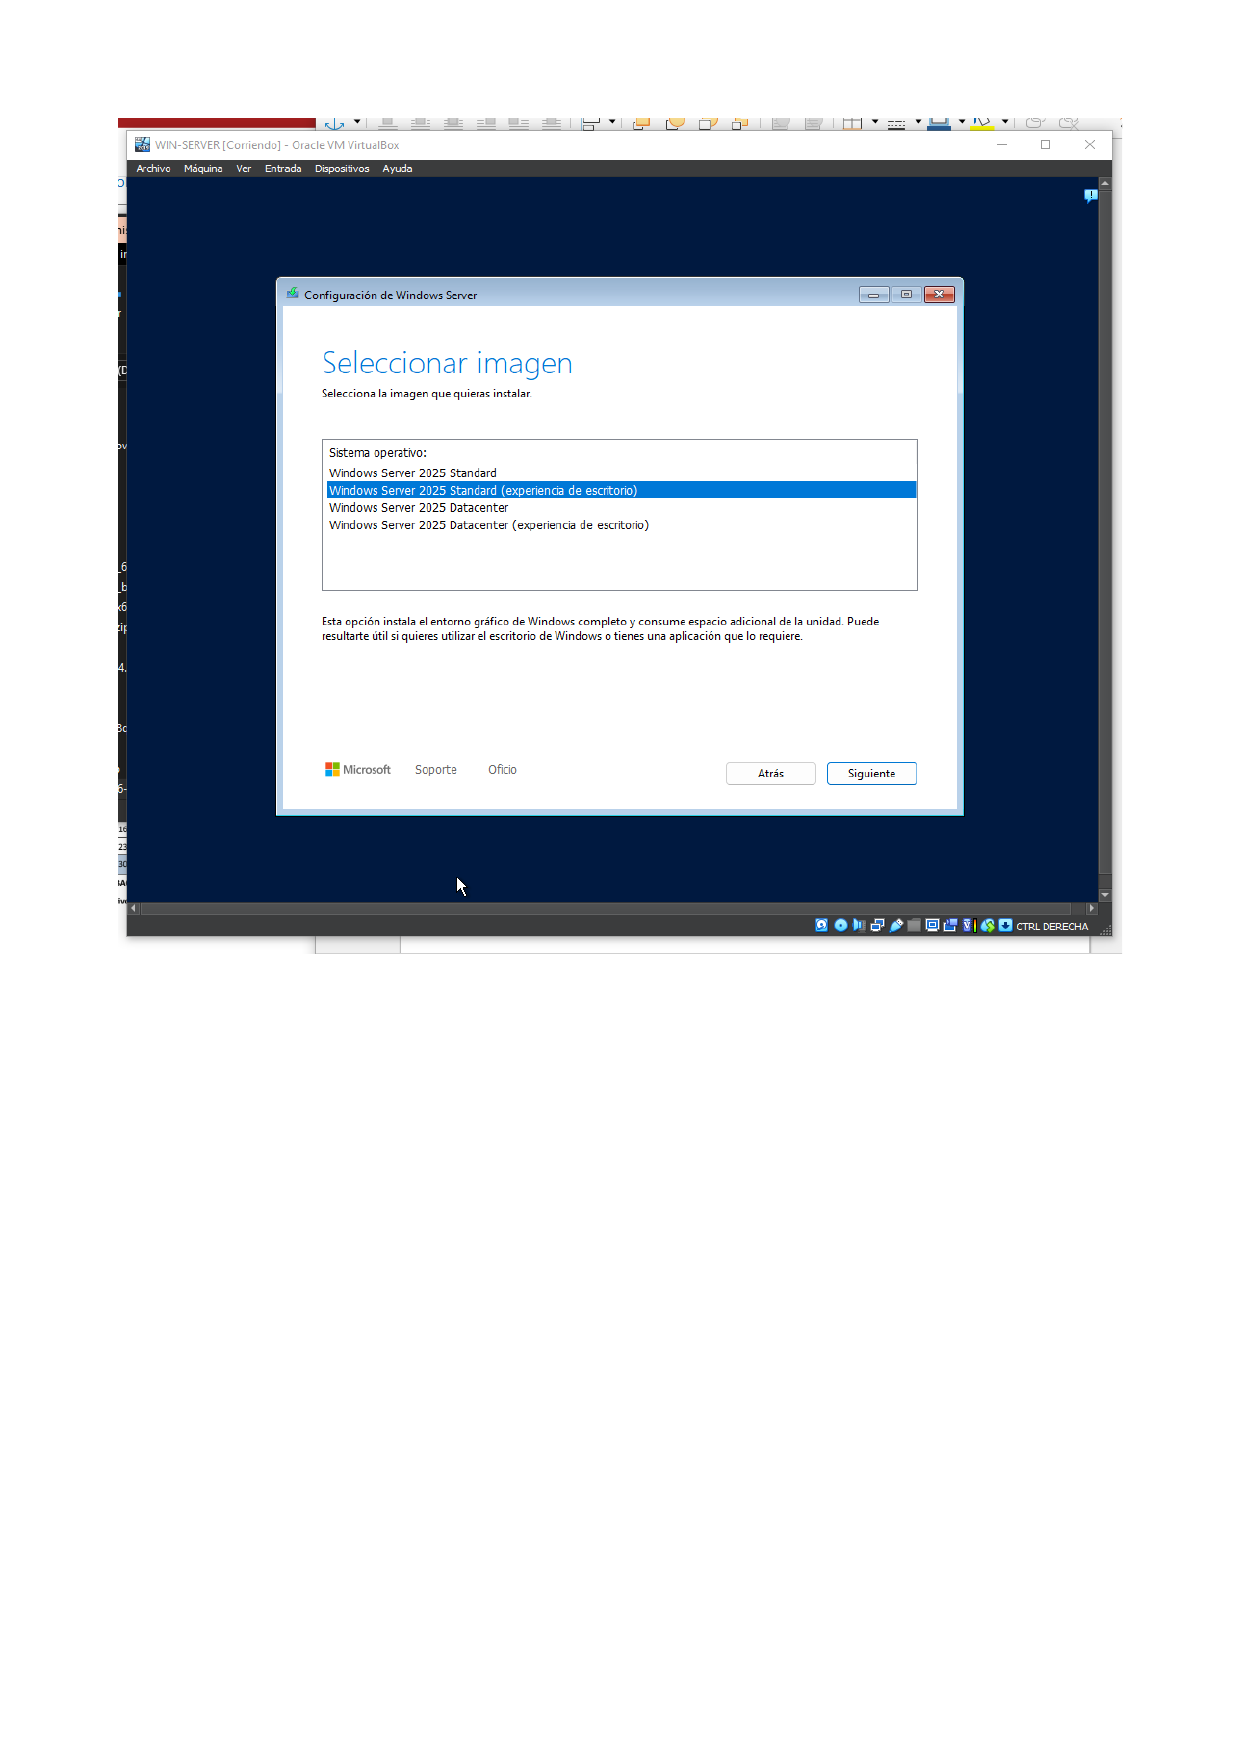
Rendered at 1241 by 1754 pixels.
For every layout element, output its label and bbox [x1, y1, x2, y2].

picture [118, 118, 1123, 954]
